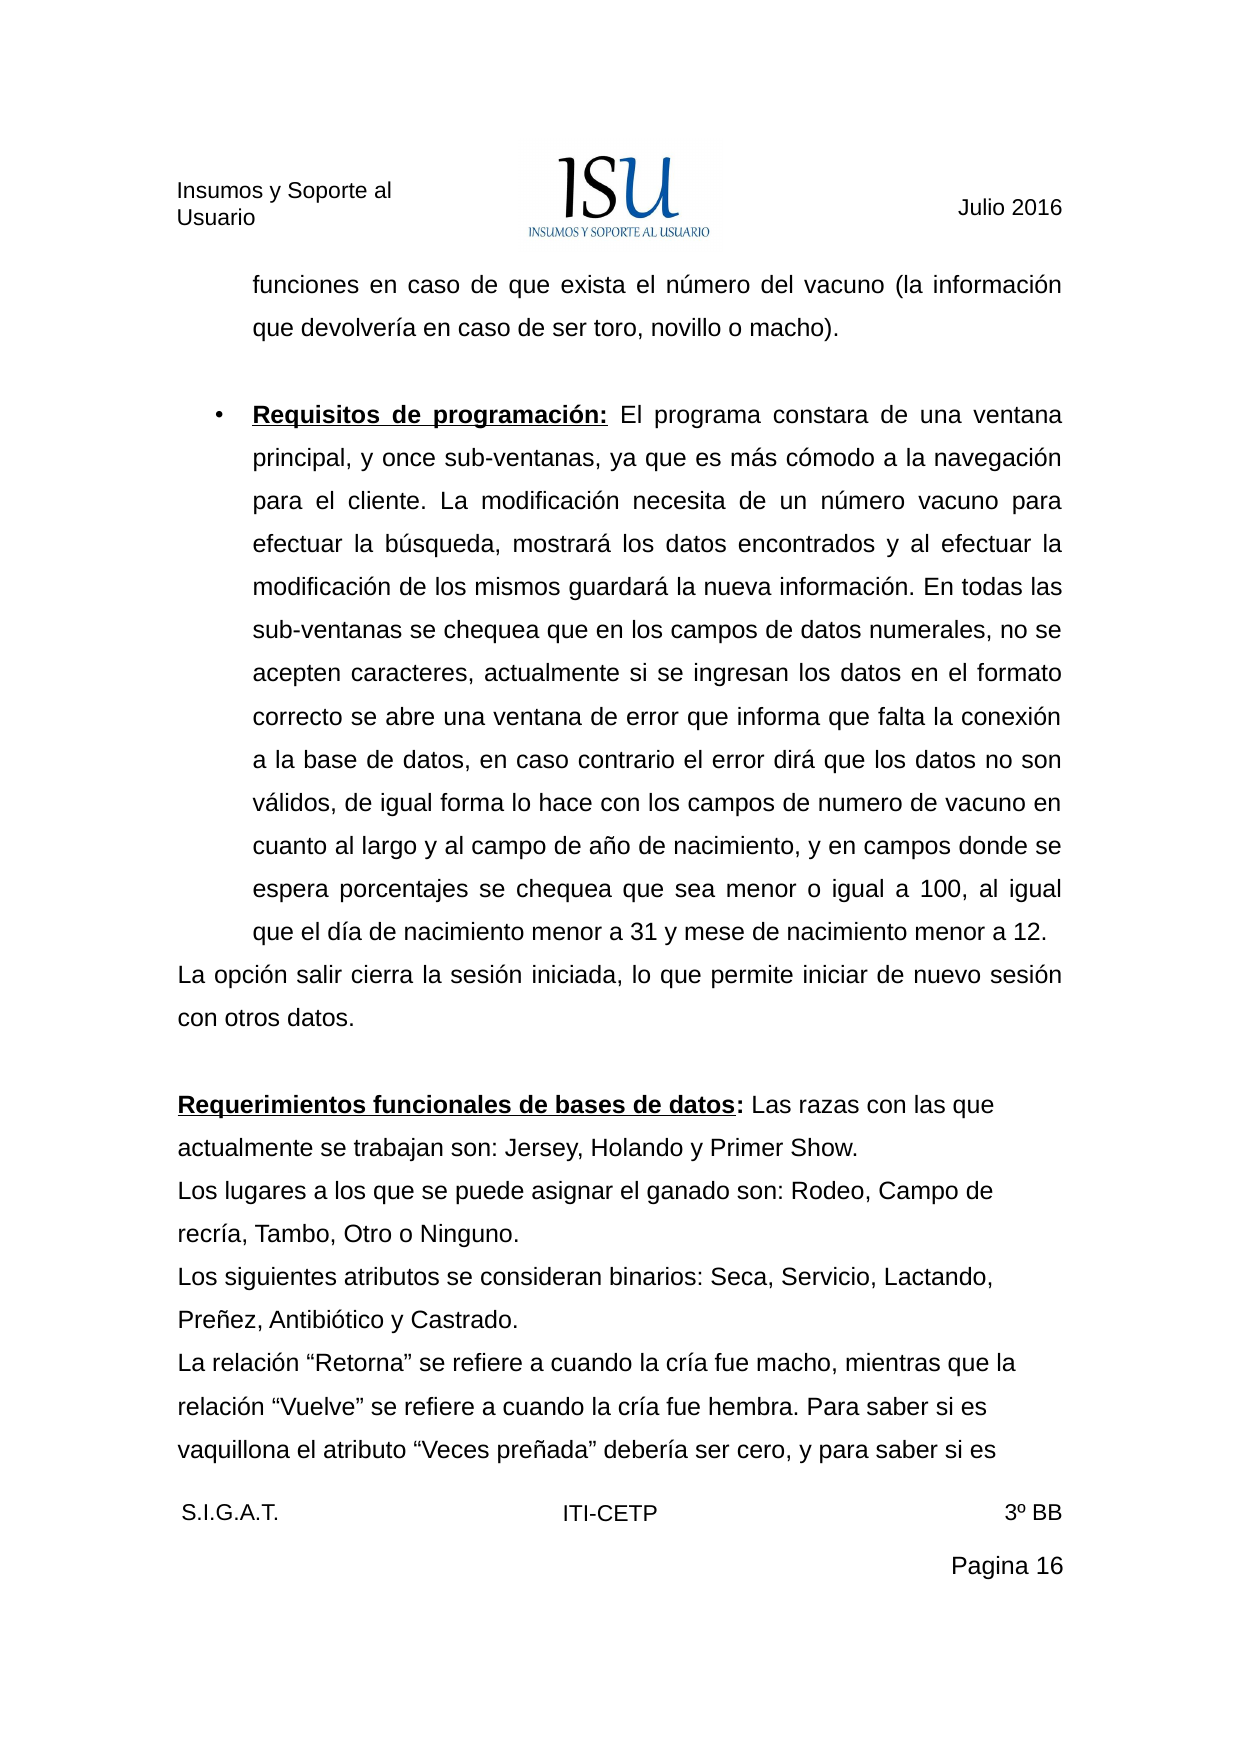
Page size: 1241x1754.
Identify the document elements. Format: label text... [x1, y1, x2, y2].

text La opción salir cierra la sesión iniciada, lo que permite iniciar de nuevo sesión con otros datos. [177, 960, 1063, 1032]
text La relación “Retorna” se refiere a cuando la cría fue macho, mientras que la relación “Vuelve” se refiere a cuando la cría fue hembra. Para saber si es vaquillona el atributo “Veces preñada” debería ser cero, y para saber si es [177, 1348, 1063, 1463]
list funciones en caso de que exista el número del vacuno (la información que devolvería en caso de ser toro, novillo o macho). [215, 270, 1063, 342]
text Requerimientos funcionales de bases de datos: Las razas con las que actualmente se trabajan son: Jersey, Holando y Primer Show. [177, 1090, 1063, 1162]
text Los siguientes atributos se consideran binarios: Seca, Servicio, Lactando, Preñez, Antibiótico y Castrado. [177, 1262, 1063, 1334]
text Los lugares a los que se puede asignar el ganado son: Rodeo, Campo de recría, Tambo, Otro o Ninguno. [177, 1176, 1063, 1248]
list Requisitos de programación: El programa constara de una ventana principal, y once sub-ventanas, ya que es más cómodo a la navegación para el cliente. La modificación necesita de un número vacuno para efectuar la búsqueda, mostrará los datos encontrados y al efectuar la modificación de los mismos guardará la nueva información. En todas las sub-ventanas se chequea que en los campos de datos numerales, no se acepten caracteres, actualmente si se ingresan los datos en el formato correcto se abre una ventana de error que informa que falta la conexión a la base de datos, en caso contrario el error dirá que los datos no son válidos, de igual forma lo hace con los campos de numero de vacuno en cuanto al largo y al campo de año de nacimiento, y en campos donde se espera porcentajes se chequea que sea menor o igual a 100, al igual que el día de nacimiento menor a 31 y mese de nacimiento menor a 12. [215, 399, 1063, 946]
